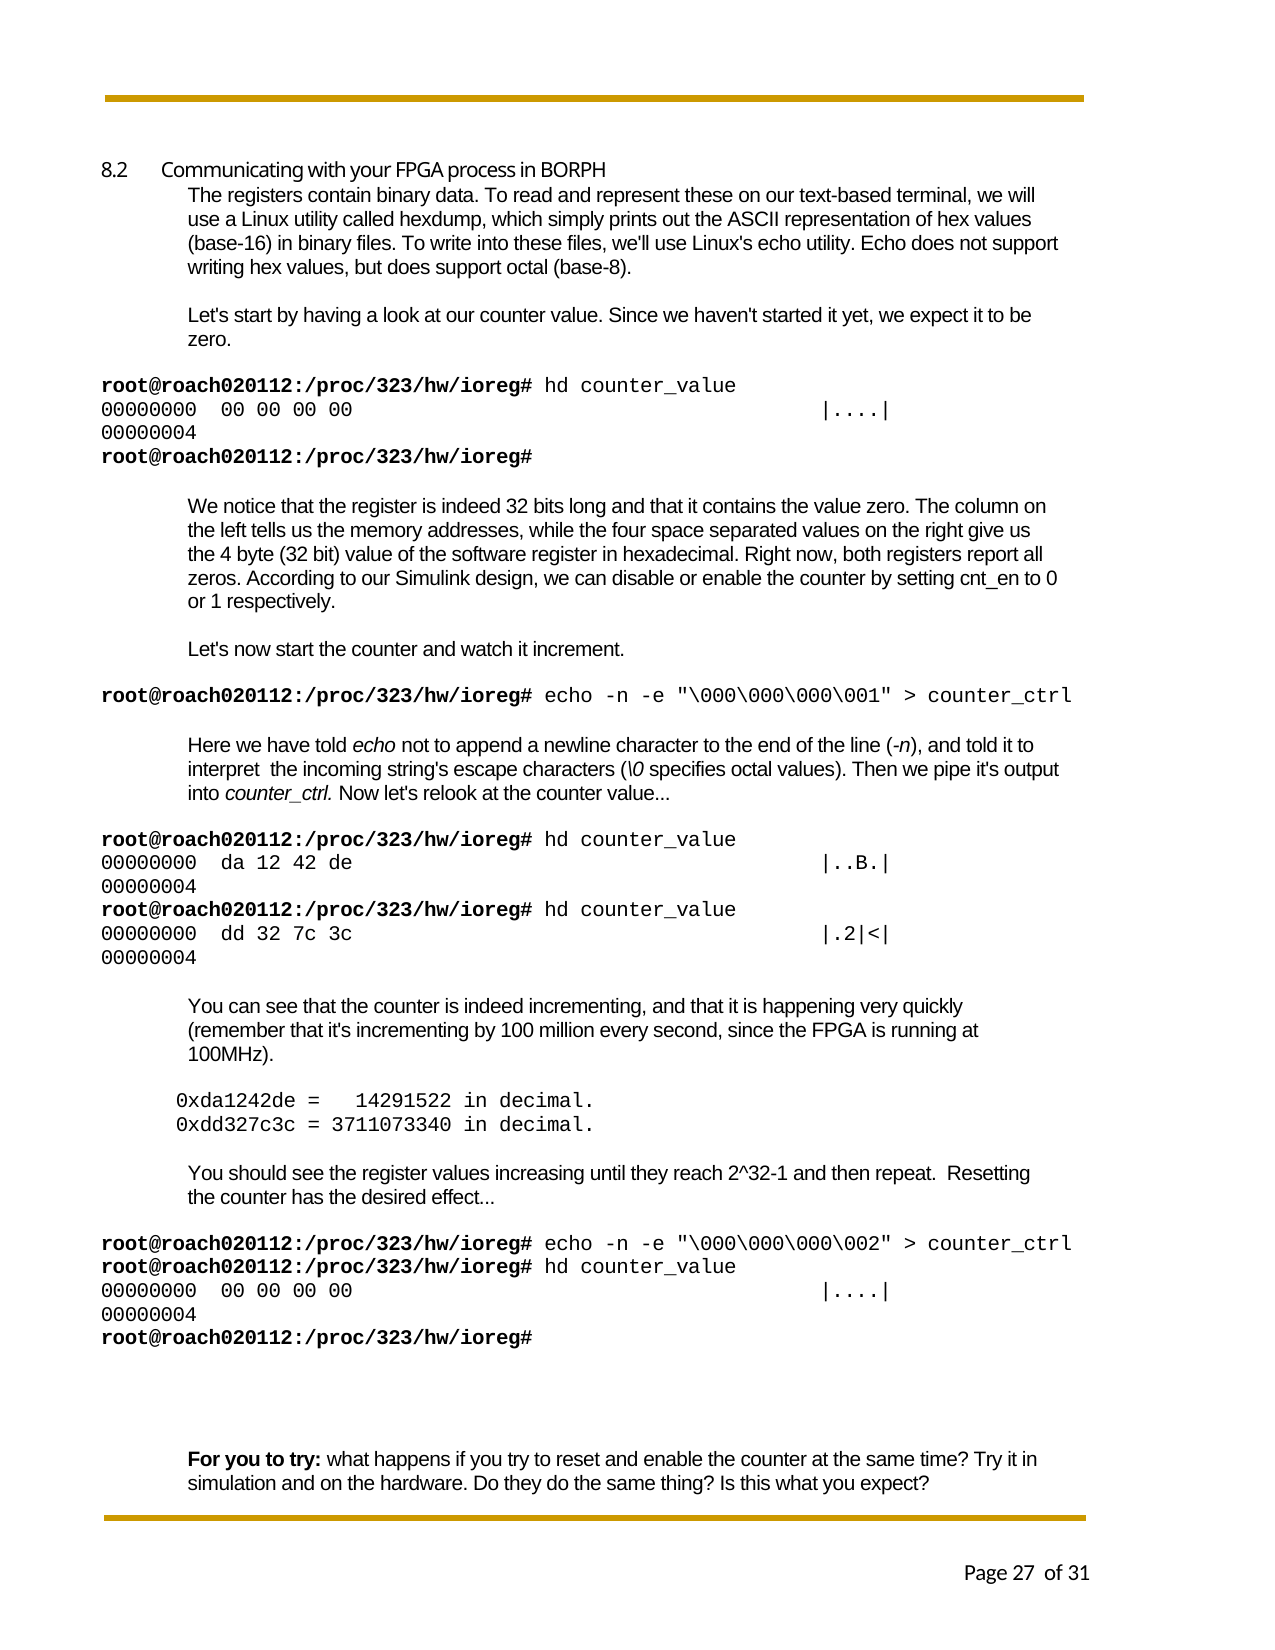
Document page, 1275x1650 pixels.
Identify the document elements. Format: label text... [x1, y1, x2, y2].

text Here we have told echo not to append a newline character to the end of the line (-n), and told it to interpret the incoming string's escape characters (\0 specifies octal values). Then we pipe it's output into counter_ctrl. Now let's relook at the counter value... [187, 733, 1062, 804]
text Let's now start the counter and watch it increment. [187, 637, 1062, 661]
text You can see that the counter is indeed incrementing, and that it is happening very quickly (remember that it's incrementing by 100 million every second, since the FPGA is running at 100MHz). [187, 994, 1062, 1066]
text 00000004 [101, 876, 1149, 899]
text root@roach020112:/proc/323/hw/ioreg# hd counter_value [101, 375, 1149, 398]
text root@roach020112:/proc/323/hw/ioreg# [101, 1327, 1149, 1351]
text 00000000 da 12 42 de |..B.| [101, 852, 1149, 876]
text root@roach020112:/proc/323/hw/ioreg# hd counter_value [101, 828, 1149, 852]
text The registers contain binary data. To read and represent these on our text-based terminal, we will use a Linux utility called hexdump, which simply prints out the ASCII representation of hex values (base-16) in binary files. To write into these files, we'll use Linux's echo utility. Echo does not support writing hex values, but does support octal (base-8). [187, 183, 1062, 279]
subtitle Communicating with your FPGA process in BORPH [101, 155, 1062, 183]
text 00000000 00 00 00 00 |....| [101, 398, 1149, 422]
text 00000004 [101, 1304, 1149, 1327]
text You should see the register values increasing until they reach 2^32-1 and then repeat. Resetting the counter has the desired effect... [187, 1161, 1062, 1209]
text Let's start by having a look at our counter value. Since we haven't started it yet, we expect it to be zero. [187, 303, 1062, 351]
text 00000004 [101, 422, 1149, 446]
text root@roach020112:/proc/323/hw/ioreg# hd counter_value [101, 899, 1149, 923]
text root@roach020112:/proc/323/hw/ioreg# echo -n -e "\000\000\000\001" > counter_ctrl [101, 685, 1149, 709]
text root@roach020112:/proc/323/hw/ioreg# [101, 446, 1149, 469]
text root@roach020112:/proc/323/hw/ioreg# hd counter_value [101, 1256, 1149, 1280]
text root@roach020112:/proc/323/hw/ioreg# echo -n -e "\000\000\000\002" > counter_ctrl [101, 1233, 1149, 1256]
text 0xda1242de = 14291522 in decimal. [176, 1090, 1149, 1113]
text 00000004 [101, 947, 1149, 970]
text 0xdd327c3c = 3711073340 in decimal. [176, 1113, 1149, 1137]
text We notice that the register is indeed 32 bits long and that it contains the value zero. The column on the left tells us the memory addresses, while the four space separated values on the right give us the 4 byte (32 bit) value of the software register in hexadecimal. Right now, both registers report all zeros. According to our Simulink design, we can disable or enable the counter by setting cnt_en to 0 or 1 respectively. [187, 493, 1062, 613]
text 00000000 dd 32 7c 3c |.2|<| [101, 923, 1149, 947]
text 00000000 00 00 00 00 |....| [101, 1280, 1149, 1304]
text For you to try: what happens if you try to reset and enable the counter at the same time? Try it in simulation and on the hardware. Do they do the same thing? Is this what you expect? [187, 1447, 1062, 1495]
